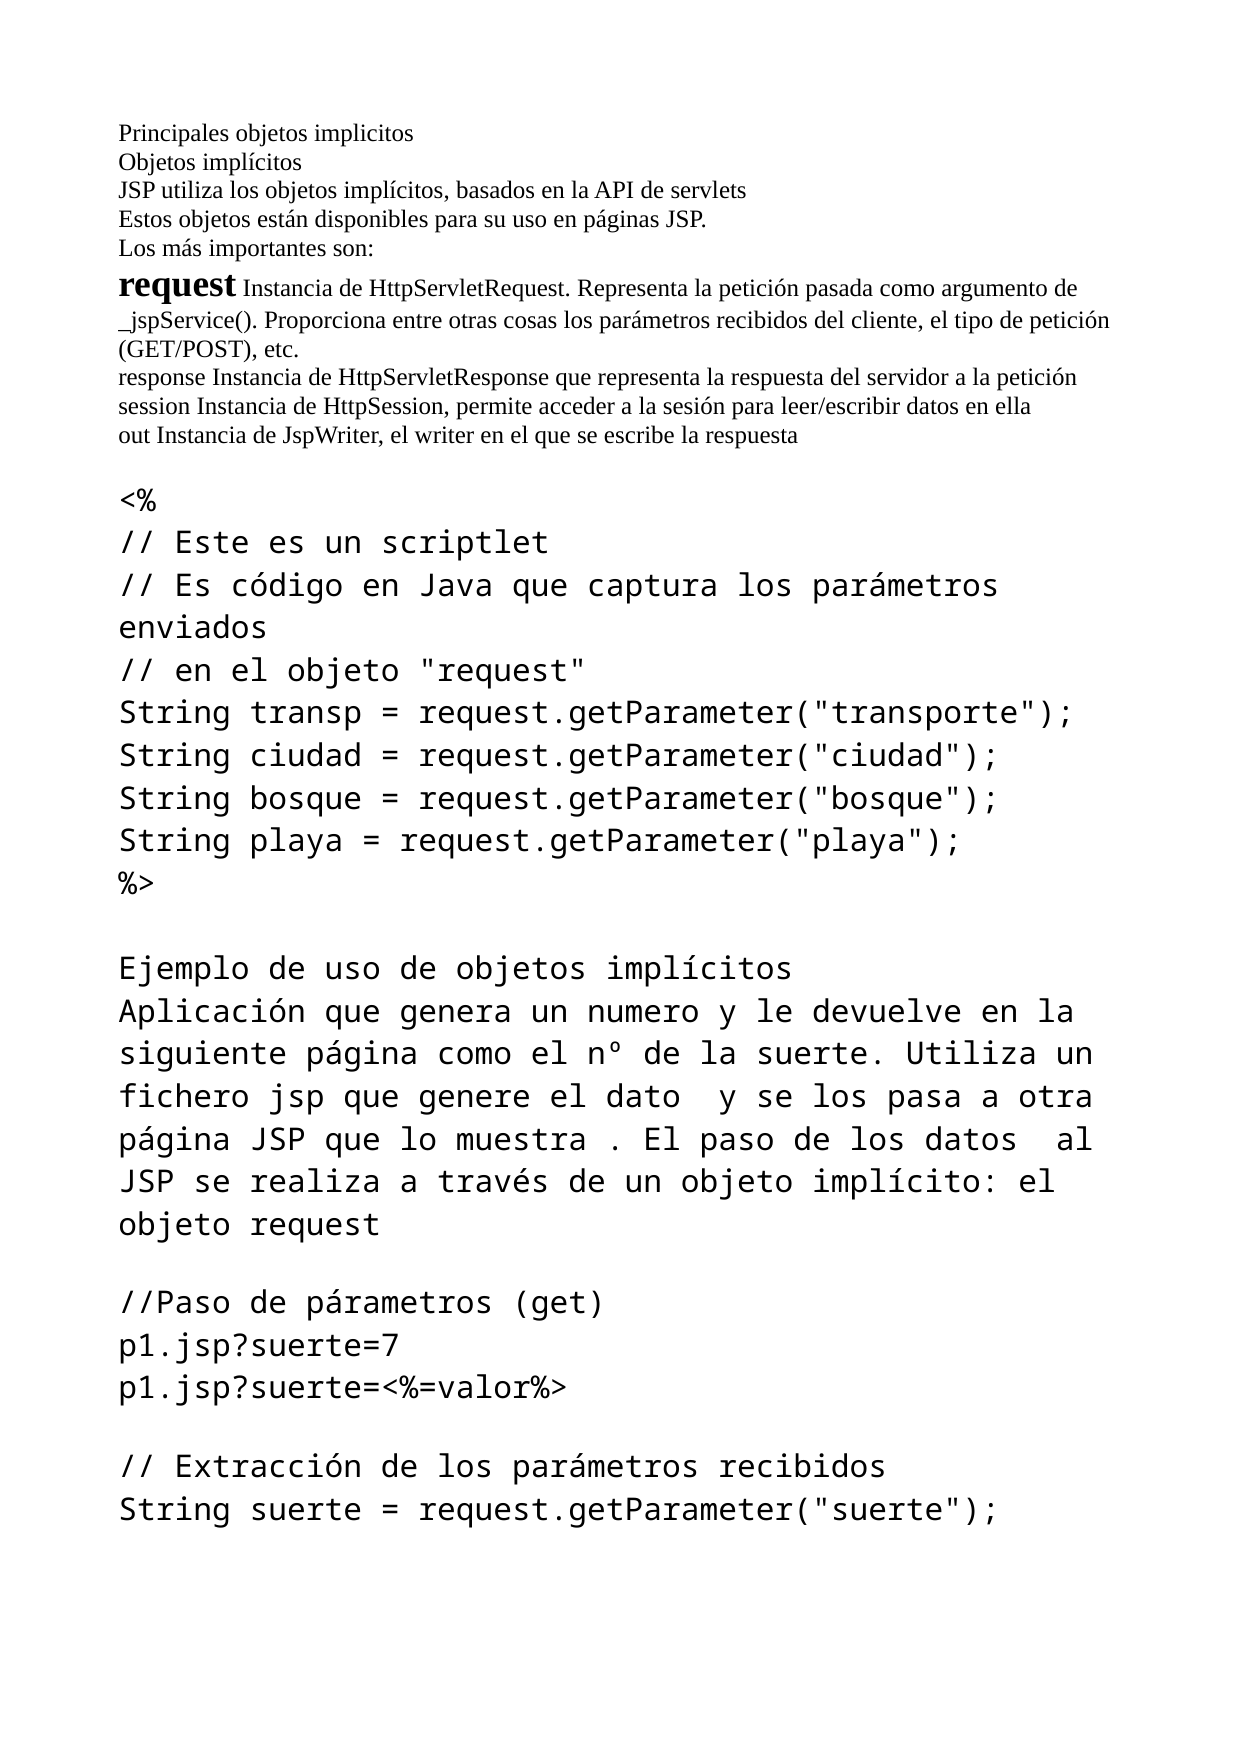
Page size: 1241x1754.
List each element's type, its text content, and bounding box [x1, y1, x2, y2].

text Los más importantes son: [118, 233, 1122, 262]
text Objetos implícitos [118, 147, 1122, 176]
text request Instancia de HttpServletRequest. Representa la petición pasada como argumento de _jspService(). Proporciona entre otras cosas los parámetros recibidos del cliente, el tipo de petición (GET/POST), etc. [118, 262, 1122, 362]
text Estos objetos están disponibles para su uso en páginas JSP. [118, 204, 1122, 233]
text Ejemplo de uso de objetos implícitos [118, 946, 1122, 989]
text Principales objetos implicitos [118, 118, 1122, 147]
text // Es código en Java que captura los parámetros enviados [118, 563, 1122, 648]
text String transp = request.getParameter("transporte"); [118, 691, 1122, 733]
text String bosque = request.getParameter("bosque"); [118, 776, 1122, 818]
text response Instancia de HttpServletResponse que representa la respuesta del servidor a la petición session Instancia de HttpSession, permite acceder a la sesión para leer/escribir datos en ella [118, 362, 1122, 420]
text out Instancia de JspWriter, el writer en el que se escribe la respuesta [118, 420, 1122, 449]
text //Paso de párametros (get) [118, 1280, 1122, 1323]
text // en el objeto "request" [118, 648, 1122, 691]
text <% [118, 477, 1122, 520]
text %> [118, 861, 1122, 903]
text String suerte = request.getParameter("suerte"); [118, 1487, 1122, 1529]
text // Este es un scriptlet [118, 520, 1122, 563]
text // Extracción de los parámetros recibidos [118, 1444, 1122, 1487]
text Aplicación que genera un numero y le devuelve en la siguiente página como el nº de la suerte. Utiliza un fichero jsp que genere el dato y se los pasa a otra página JSP que lo muestra . El paso de los datos al JSP se realiza a través de un objeto implícito: el objeto request [118, 989, 1122, 1244]
text JSP utiliza los objetos implícitos, basados en la API de servlets [118, 176, 1122, 204]
text String ciudad = request.getParameter("ciudad"); [118, 733, 1122, 776]
text String playa = request.getParameter("playa"); [118, 818, 1122, 861]
text p1.jsp?suerte=<%=valor%> [118, 1366, 1122, 1408]
text p1.jsp?suerte=7 [118, 1323, 1122, 1366]
